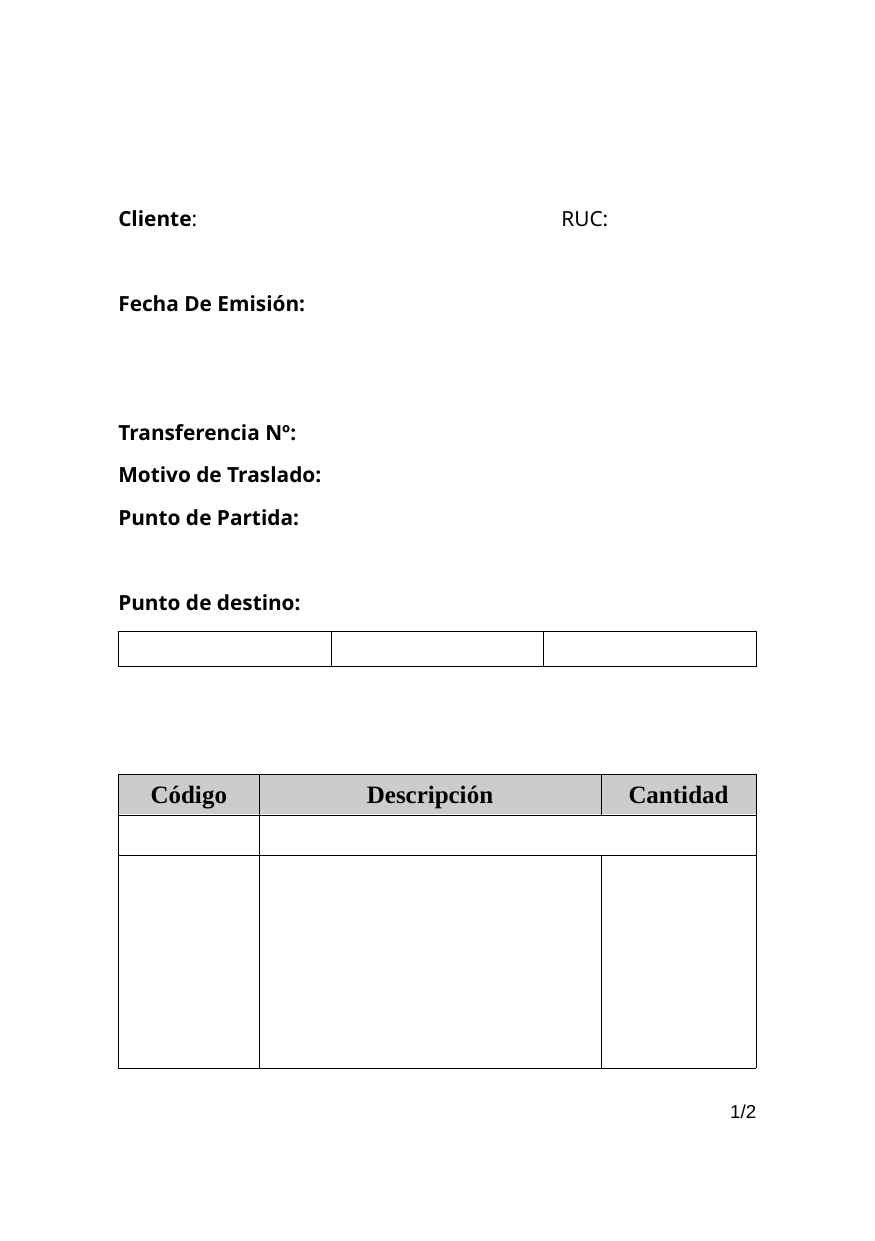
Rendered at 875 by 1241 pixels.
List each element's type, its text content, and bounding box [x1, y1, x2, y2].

table_header Cantidad [602, 775, 756, 814]
text Punto de destino: <shipment.dir_destinatario> [118, 588, 756, 617]
table_header Código [119, 775, 259, 814]
table_cell [119, 816, 259, 855]
table_cell <product_name(move.product.id, shipment.delivery_address.party.lang and shipment.delivery_address.party.lang.code or 'en_US')> [260, 856, 601, 1068]
text Cliente: <shipment.customer.name> RUC: <shipment.customer.vat_code> [118, 204, 756, 275]
text Transferencia Nº: <shipment.code> Motivo de Traslado: <shipment.motivo_traslado> [118, 418, 756, 489]
table_header Descripción [260, 775, 601, 814]
table_header [119, 632, 331, 666]
text Fecha De Emisión: <formatLang(shipment.effective_date and shipment.effective_date or datetime.datetime.today(), shipment.delivery_address.party.lang)> [118, 289, 756, 404]
table_header [332, 632, 543, 666]
table_cell <formatLang(move.quantity, shipment.delivery_address.party.lang, digits=move.unit_digits)> [602, 856, 756, 1068]
table_header [544, 632, 756, 666]
table_cell <for each="move in shipment.outgoing_moves"> [260, 816, 756, 855]
table_cell <move.product.code> [119, 856, 259, 1068]
text <for each="shipment in objects"> [118, 118, 756, 147]
text Punto de Partida: <shipment.origins or ''><', ' if (shipment.origins and shipment.reference) else ''><shipment.reference or ''> [118, 503, 756, 574]
